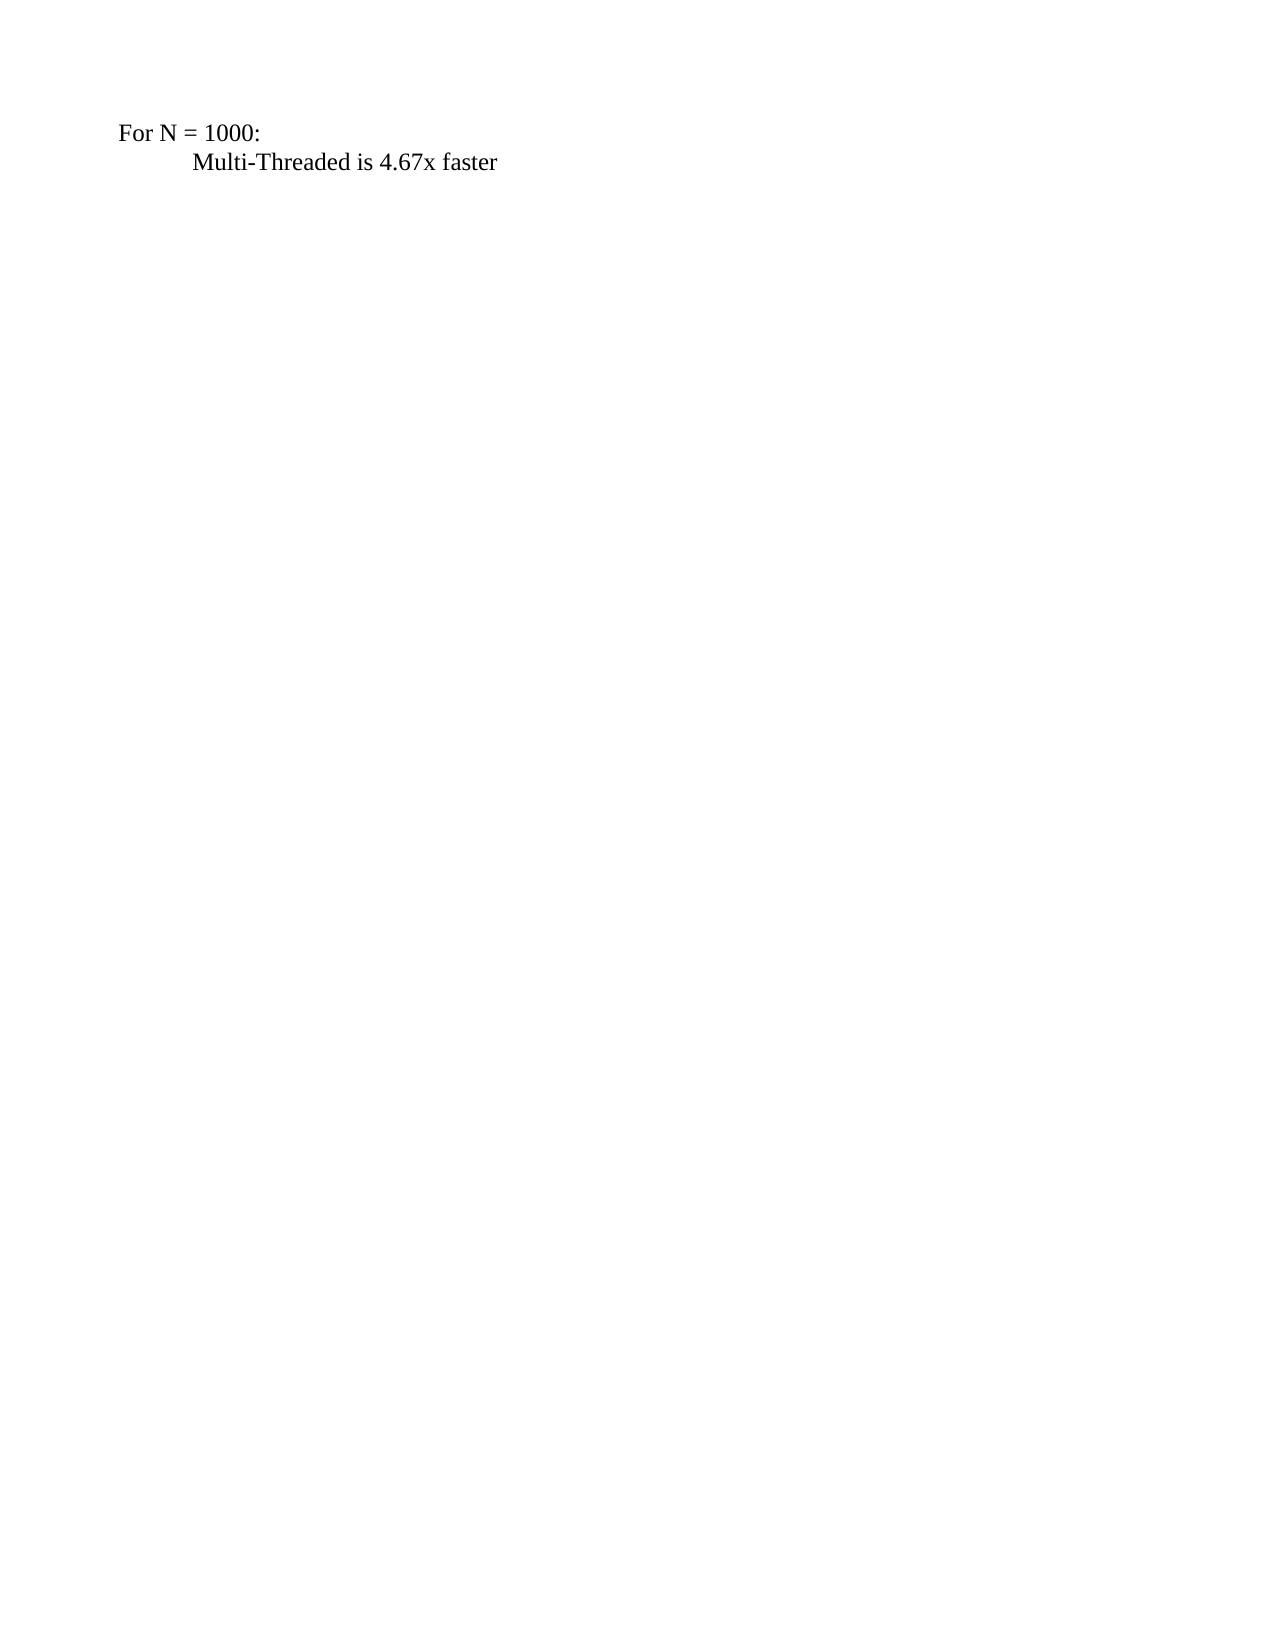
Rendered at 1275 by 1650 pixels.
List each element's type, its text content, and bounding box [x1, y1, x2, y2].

text For N = 1000: [118, 118, 1157, 147]
text Multi-Threaded is 4.67x faster [118, 147, 1157, 176]
